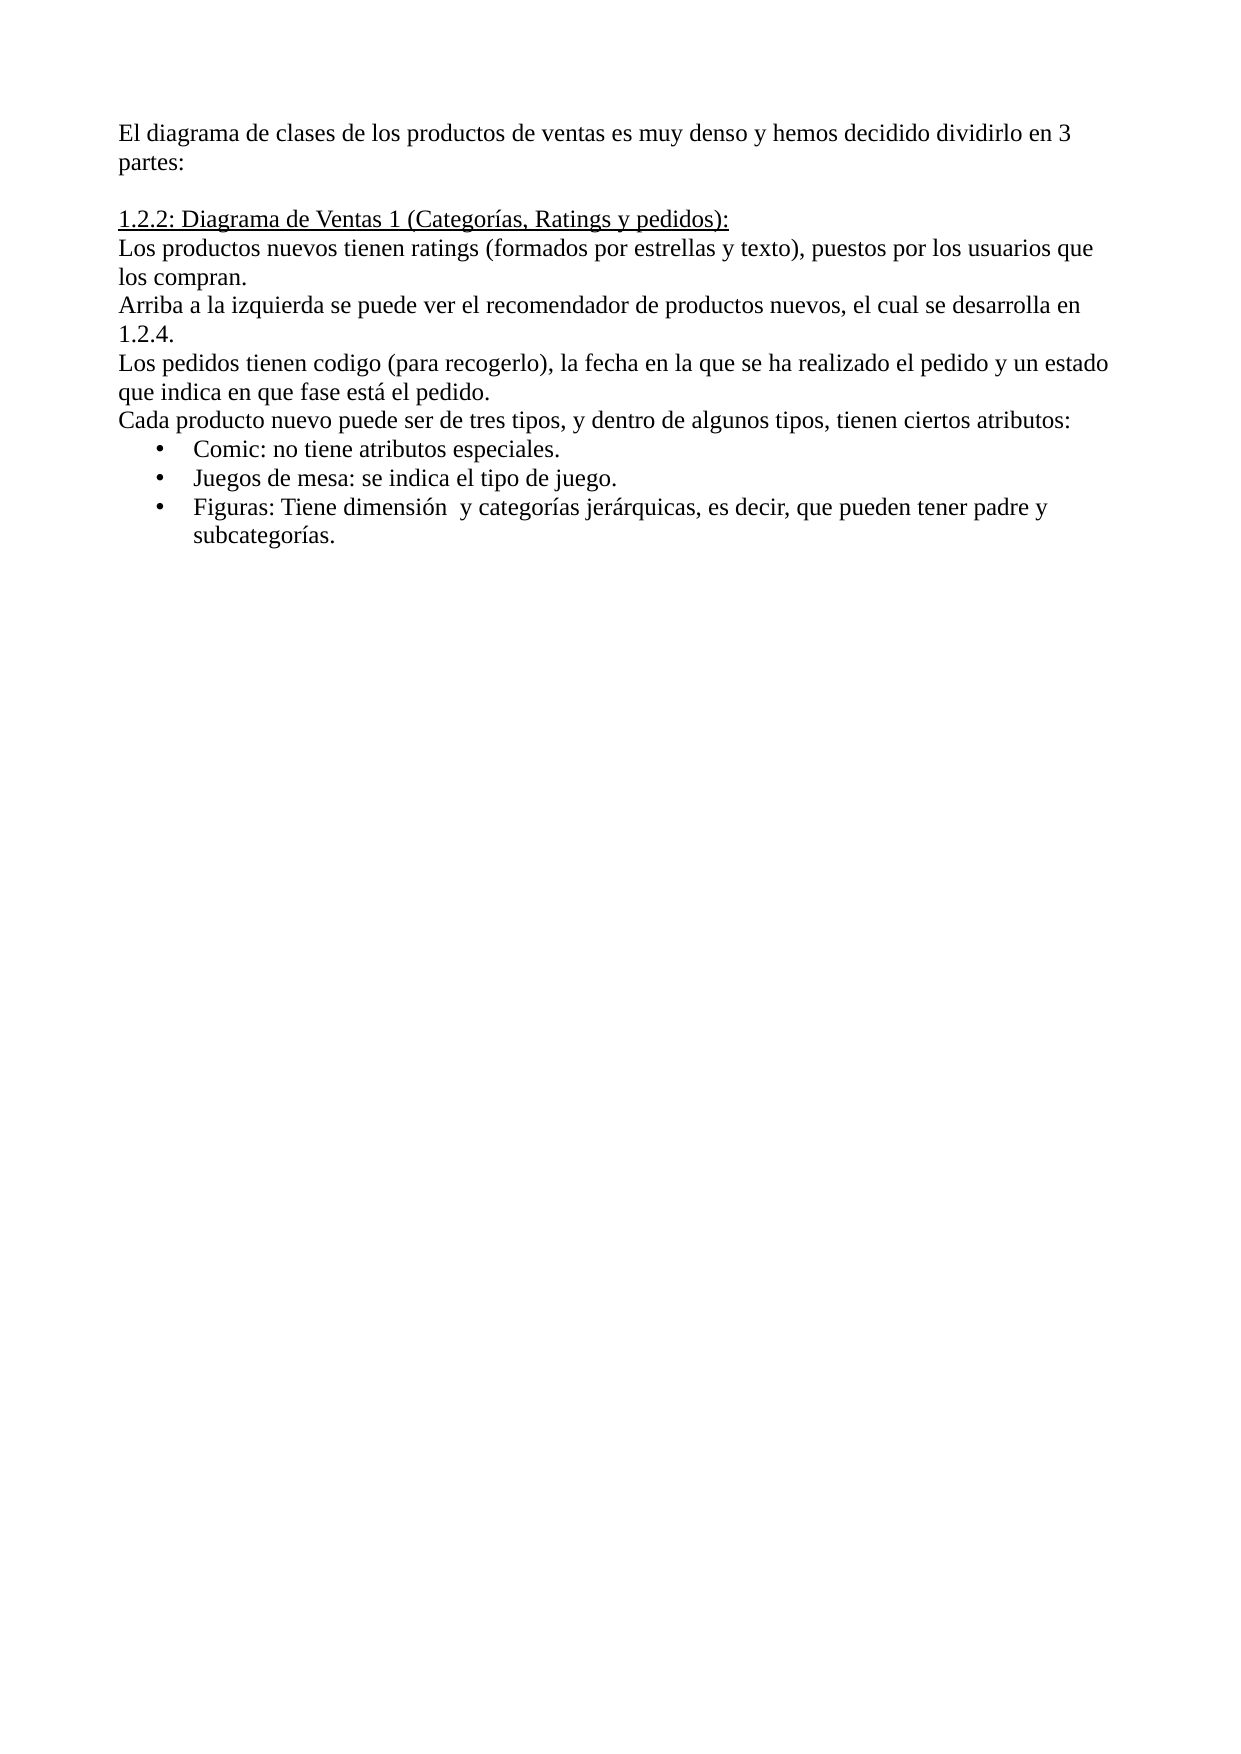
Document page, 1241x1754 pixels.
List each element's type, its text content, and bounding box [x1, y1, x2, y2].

text Los pedidos tienen codigo (para recogerlo), la fecha en la que se ha realizado el pedido y un estado que indica en que fase está el pedido. [118, 348, 1122, 406]
list Juegos de mesa: se indica el tipo de juego. [156, 463, 1122, 492]
text Cada producto nuevo puede ser de tres tipos, y dentro de algunos tipos, tienen ciertos atributos: [118, 406, 1122, 434]
text Los productos nuevos tienen ratings (formados por estrellas y texto), puestos por los usuarios que los compran. [118, 233, 1122, 291]
list Figuras: Tiene dimensión y categorías jerárquicas, es decir, que pueden tener padre y subcategorías. [156, 492, 1122, 549]
text El diagrama de clases de los productos de ventas es muy denso y hemos decidido dividirlo en 3 partes: [118, 118, 1122, 176]
list Comic: no tiene atributos especiales. [156, 434, 1122, 463]
text 1.2.2: Diagrama de Ventas 1 (Categorías, Ratings y pedidos): [118, 204, 1122, 233]
text Arriba a la izquierda se puede ver el recomendador de productos nuevos, el cual se desarrolla en 1.2.4. [118, 291, 1122, 348]
